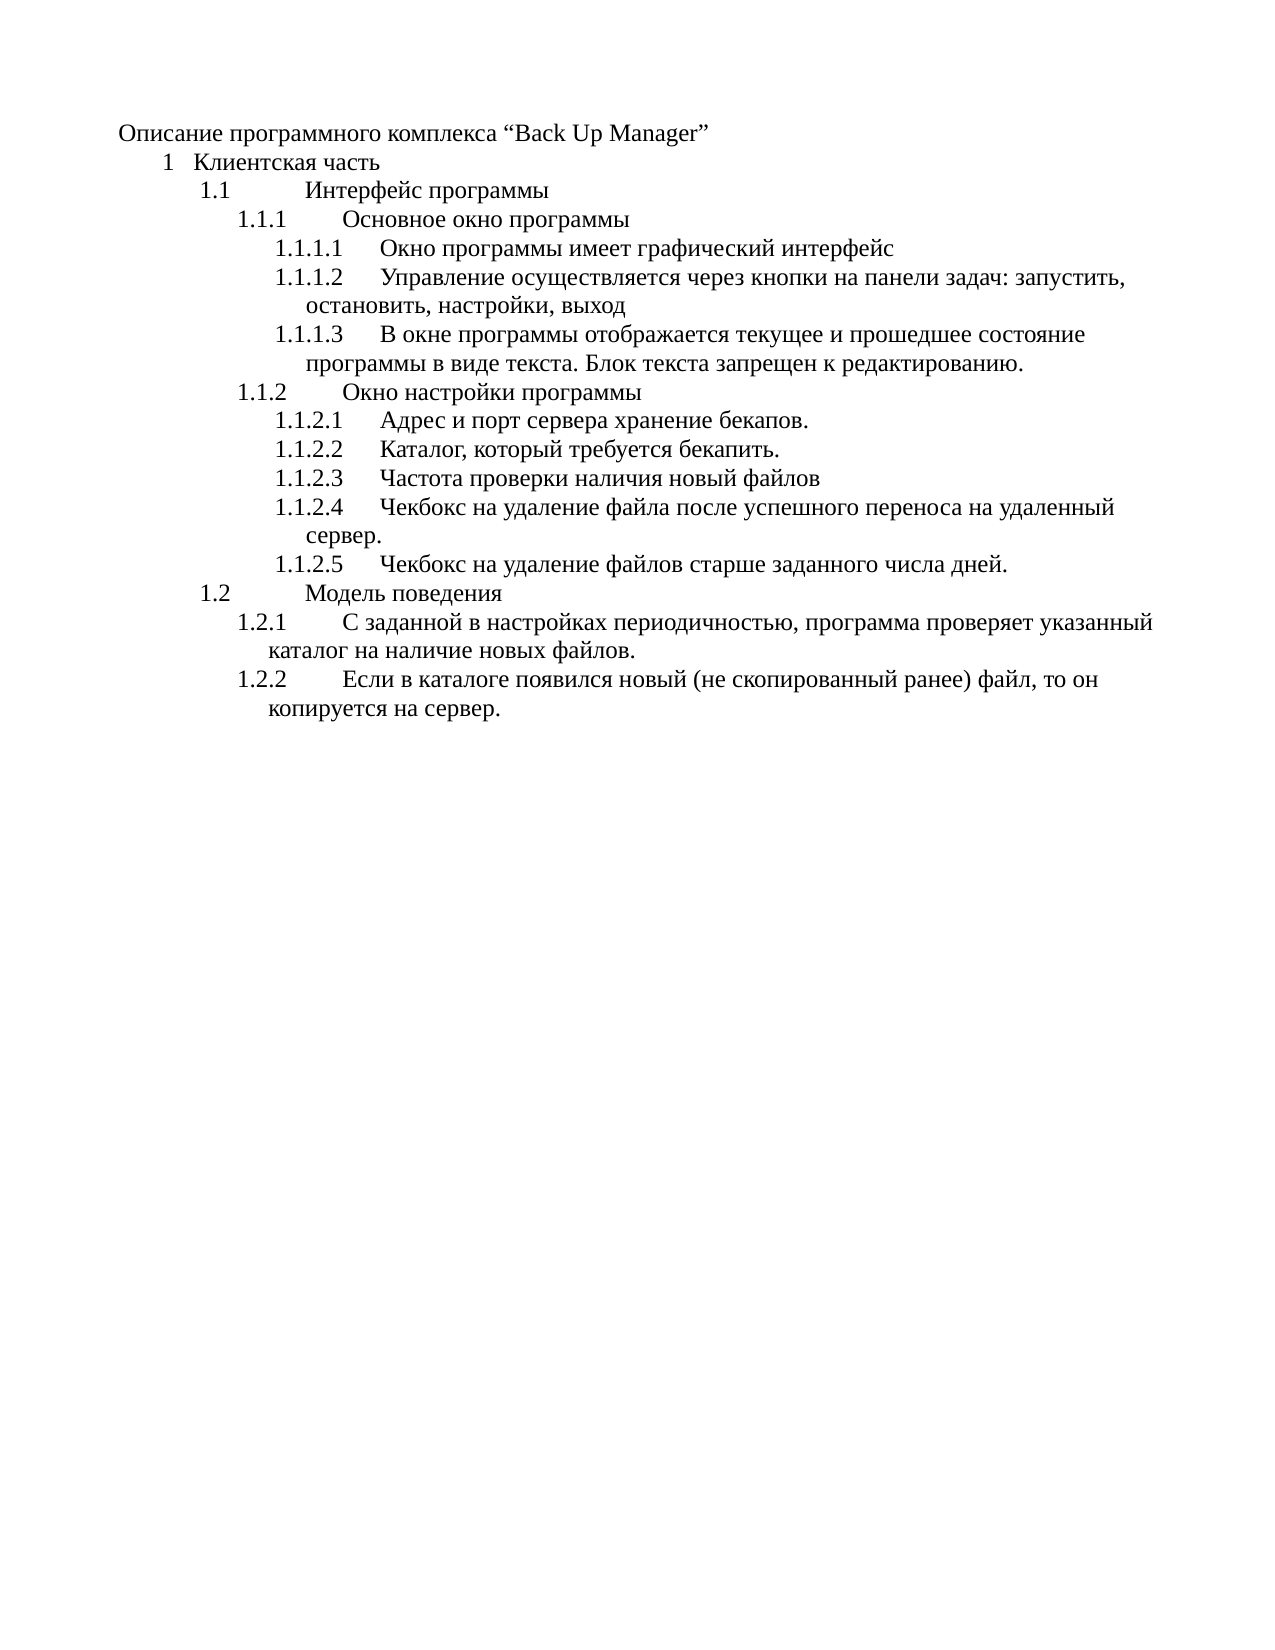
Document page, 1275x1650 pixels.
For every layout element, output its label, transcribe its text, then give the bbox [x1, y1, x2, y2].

list В окне программы отображается текущее и прошедшее состояние программы в виде текста. Блок текста запрещен к редактированию. [268, 319, 1157, 377]
list Если в каталоге появился новый (не скопированный ранее) файл, то он копируется на сервер. [231, 664, 1157, 722]
list Управление осуществляется через кнопки на панели задач: запустить, остановить, настройки, выход [268, 262, 1157, 319]
list С заданной в настройках периодичностью, программа проверяет указанный каталог на наличие новых файлов. [231, 607, 1157, 664]
list Клиентская часть [156, 147, 1157, 176]
list Интерфейс программы [193, 176, 1157, 204]
list Адрес и порт сервера хранение бекапов. [268, 406, 1157, 434]
list Каталог, который требуется бекапить. [268, 434, 1157, 463]
list Частота проверки наличия новый файлов [268, 463, 1157, 492]
list Основное окно программы [231, 204, 1157, 233]
list Чекбокс на удаление файлов старше заданного числа дней. [268, 549, 1157, 578]
list Модель поведения [193, 578, 1157, 607]
list Окно настройки программы [231, 377, 1157, 406]
list Окно программы имеет графический интерфейс [268, 233, 1157, 262]
list Чекбокс на удаление файла после успешного переноса на удаленный сервер. [268, 492, 1157, 549]
text Описание программного комплекса “Back Up Manager” [118, 118, 1157, 147]
